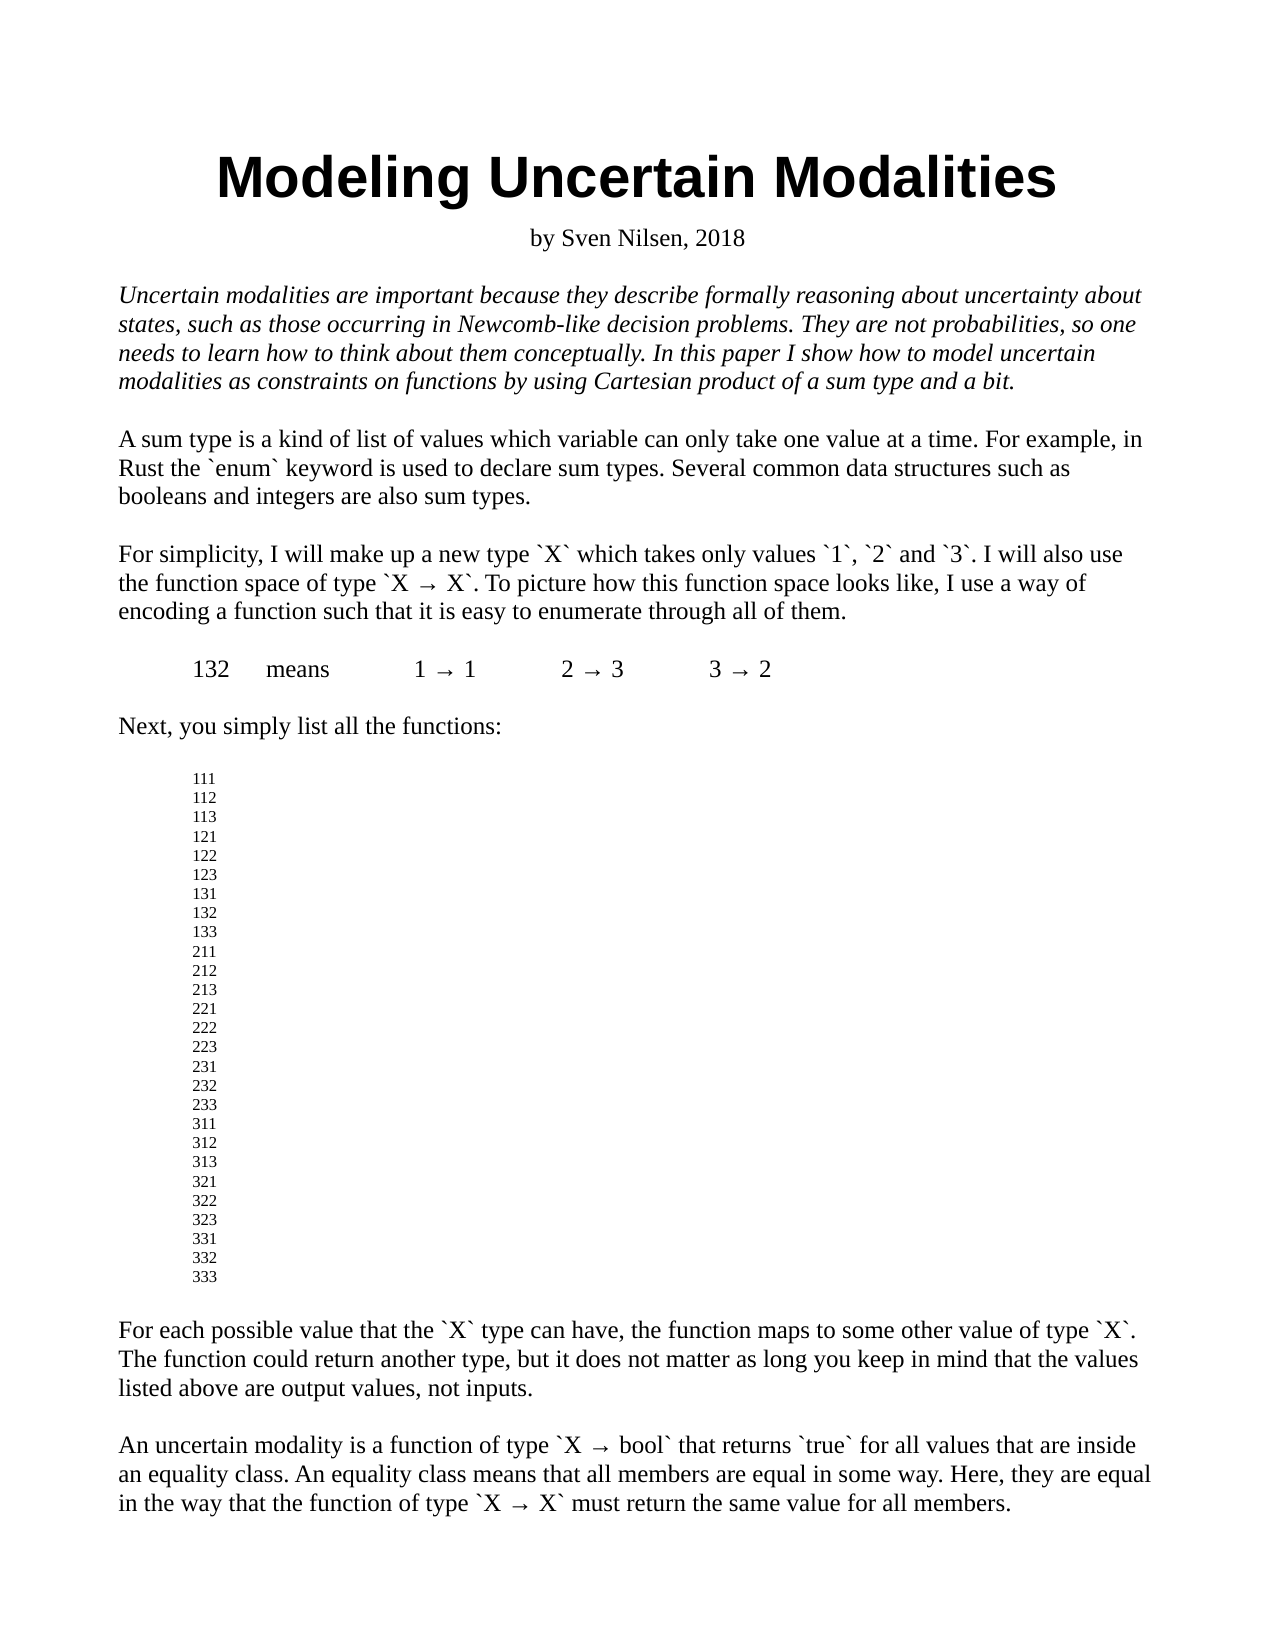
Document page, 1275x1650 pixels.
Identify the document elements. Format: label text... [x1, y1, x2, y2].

text 132 [118, 903, 1157, 922]
text Uncertain modalities are important because they describe formally reasoning about uncertainty about states, such as those occurring in Newcomb-like decision problems. They are not probabilities, so one needs to learn how to think about them conceptually. In this paper I show how to model uncertain modalities as constraints on functions by using Cartesian product of a sum type and a bit. [118, 280, 1157, 395]
text 211 [118, 941, 1157, 961]
text 223 [118, 1037, 1157, 1056]
text 212 [118, 961, 1157, 980]
text 322 [118, 1191, 1157, 1210]
text 233 [118, 1095, 1157, 1114]
text 311 [118, 1114, 1157, 1133]
text 131 [118, 884, 1157, 903]
text 122 [118, 846, 1157, 865]
text 222 [118, 1018, 1157, 1037]
text 312 [118, 1133, 1157, 1152]
text 123 [118, 865, 1157, 884]
text 323 [118, 1210, 1157, 1229]
text 121 [118, 826, 1157, 846]
text 213 [118, 980, 1157, 999]
text 111 [118, 769, 1157, 788]
text An uncertain modality is a function of type `X → bool` that returns `true` for all values that are inside an equality class. An equality class means that all members are equal in some way. Here, they are equal in the way that the function of type `X → X` must return the same value for all members. [118, 1430, 1157, 1516]
text 331 [118, 1229, 1157, 1248]
text 221 [118, 999, 1157, 1018]
text 231 [118, 1056, 1157, 1076]
text 112 [118, 788, 1157, 807]
text 332 [118, 1248, 1157, 1267]
text 132 means 1 → 1 2 → 3 3 → 2 [118, 654, 1157, 683]
text Next, you simply list all the functions: [118, 711, 1157, 740]
text For each possible value that the `X` type can have, the function maps to some other value of type `X`. The function could return another type, but it does not matter as long you keep in mind that the values listed above are output values, not inputs. [118, 1315, 1157, 1401]
text 321 [118, 1171, 1157, 1191]
text 232 [118, 1076, 1157, 1095]
text 113 [118, 807, 1157, 826]
text 313 [118, 1152, 1157, 1171]
text 333 [118, 1267, 1157, 1286]
text For simplicity, I will make up a new type `X` which takes only values `1`, `2` and `3`. I will also use the function space of type `X → X`. To picture how this function space looks like, I use a way of encoding a function such that it is easy to enumerate through all of them. [118, 539, 1157, 625]
text by Sven Nilsen, 2018 [118, 223, 1157, 251]
text 133 [118, 922, 1157, 941]
text A sum type is a kind of list of values which variable can only take one value at a time. For example, in Rust the `enum` keyword is used to declare sum types. Several common data structures such as booleans and integers are also sum types. [118, 424, 1157, 510]
title Modeling Uncertain Modalities [118, 143, 1157, 210]
